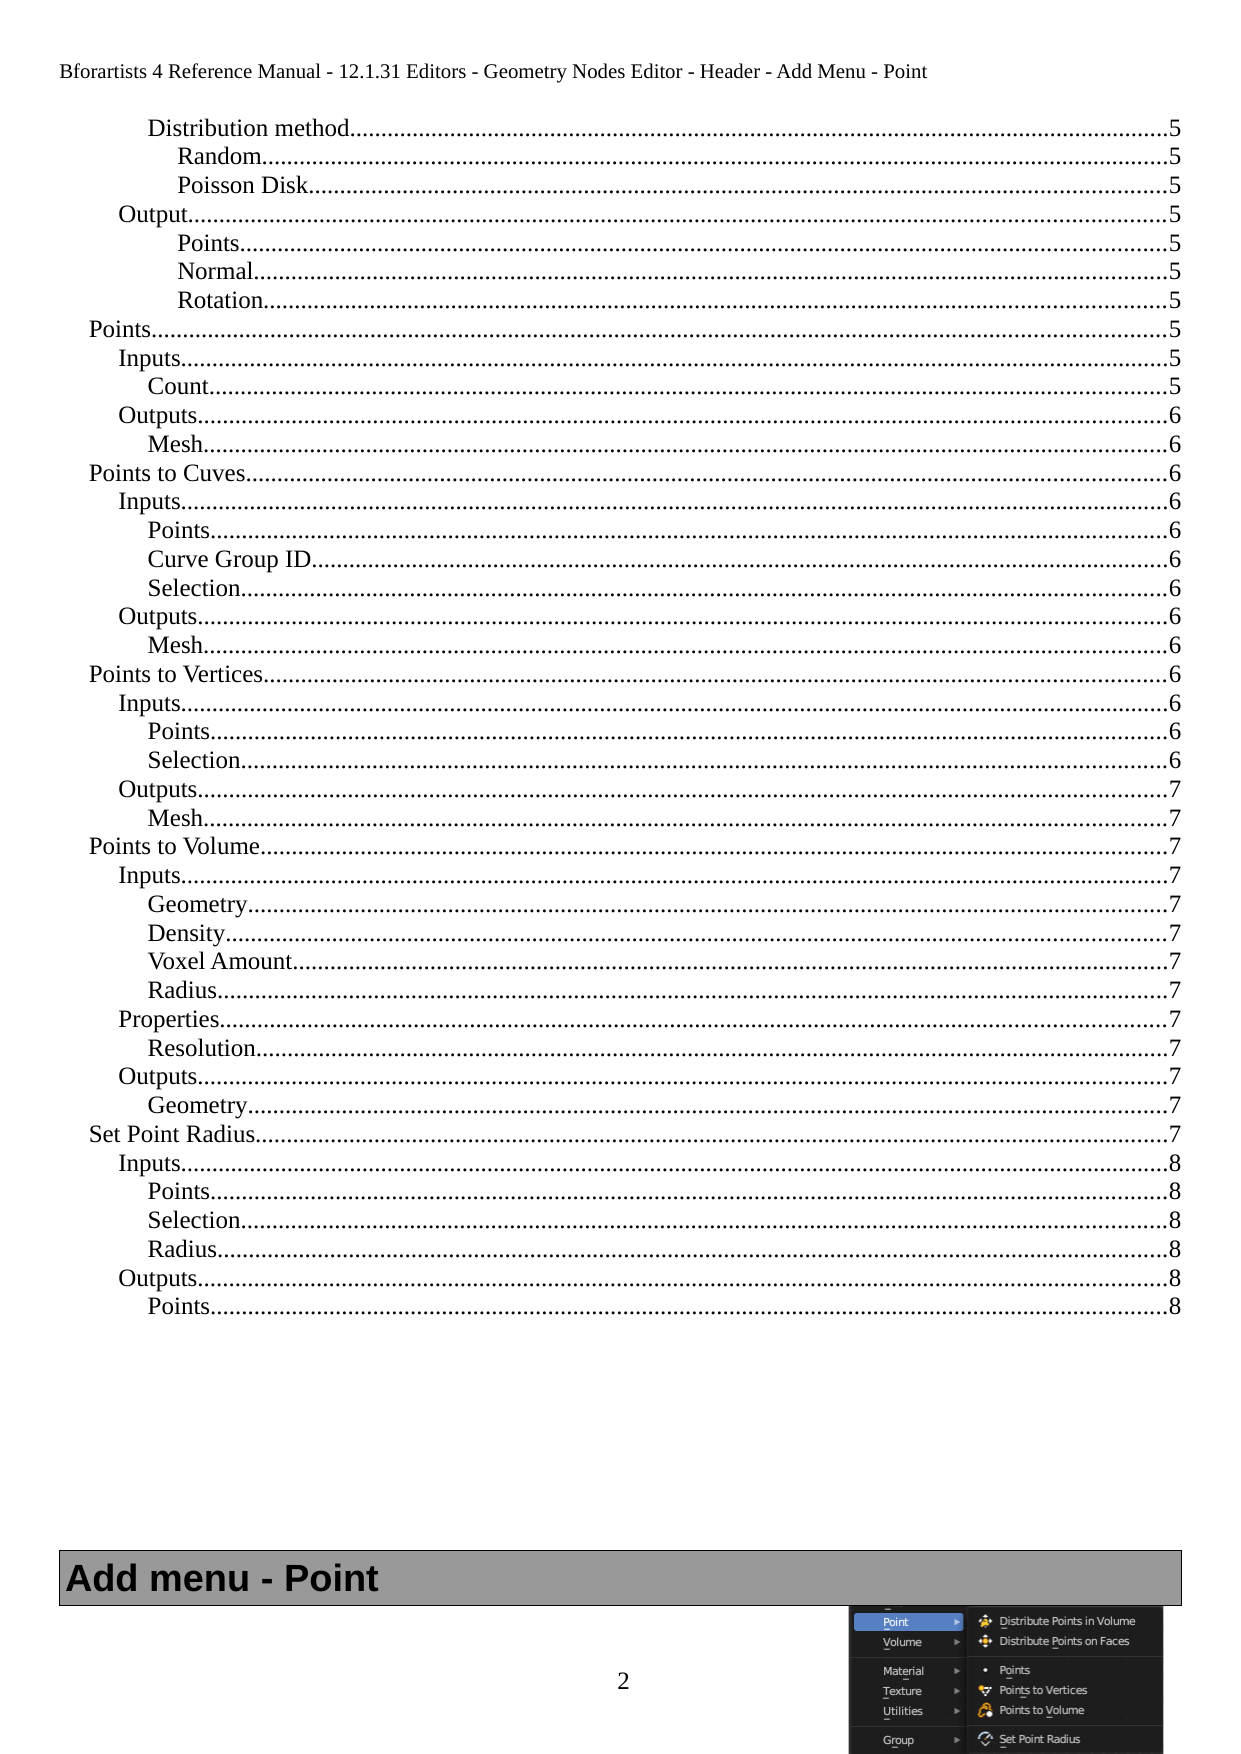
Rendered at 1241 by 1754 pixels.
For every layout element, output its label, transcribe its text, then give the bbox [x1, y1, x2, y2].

text Radius 8 [147, 1234, 1181, 1263]
text Poisson Disk 5 [177, 170, 1181, 199]
text Geometry 7 [147, 889, 1181, 918]
text Mesh 6 [147, 429, 1181, 458]
text Outputs 7 [118, 774, 1181, 803]
text Points 5 [177, 228, 1181, 256]
text Count 5 [147, 371, 1181, 400]
text Radius 7 [147, 975, 1181, 1004]
text Outputs 6 [118, 601, 1181, 630]
text Distribution method 5 [147, 113, 1181, 141]
text Output 5 [118, 199, 1181, 228]
text Inputs 7 [118, 860, 1181, 889]
text Selection 6 [147, 745, 1181, 774]
text Points to Cuves 6 [88, 458, 1181, 486]
text Normal 5 [177, 256, 1181, 285]
text Inputs 8 [118, 1148, 1181, 1176]
text Points 8 [147, 1291, 1181, 1320]
text Inputs 5 [118, 343, 1181, 371]
text Resolution 7 [147, 1033, 1181, 1061]
text Rotation 5 [177, 285, 1181, 314]
text Points 5 [88, 314, 1181, 343]
text Inputs 6 [118, 486, 1181, 515]
text Points 6 [147, 515, 1181, 544]
text Curve Group ID 6 [147, 544, 1181, 573]
text Points 6 [147, 716, 1181, 745]
text Set Point Radius 7 [88, 1119, 1181, 1148]
text Density 7 [147, 918, 1181, 946]
text Outputs 6 [118, 400, 1181, 429]
text Points 8 [147, 1176, 1181, 1205]
text Outputs 8 [118, 1263, 1181, 1291]
text Mesh 6 [147, 630, 1181, 659]
picture [848, 1606, 1164, 1754]
text Voxel Amount 7 [147, 946, 1181, 975]
text Selection 8 [147, 1205, 1181, 1234]
text Random 5 [177, 141, 1181, 170]
text Points to Volume 7 [88, 831, 1181, 860]
text Inputs 6 [118, 688, 1181, 716]
table_header Add menu - Point [60, 1551, 1181, 1605]
text Geometry 7 [147, 1090, 1181, 1119]
text Outputs 7 [118, 1061, 1181, 1090]
text Mesh 7 [147, 803, 1181, 831]
text Properties 7 [118, 1004, 1181, 1033]
text Points to Vertices 6 [88, 659, 1181, 688]
text Selection 6 [147, 573, 1181, 601]
